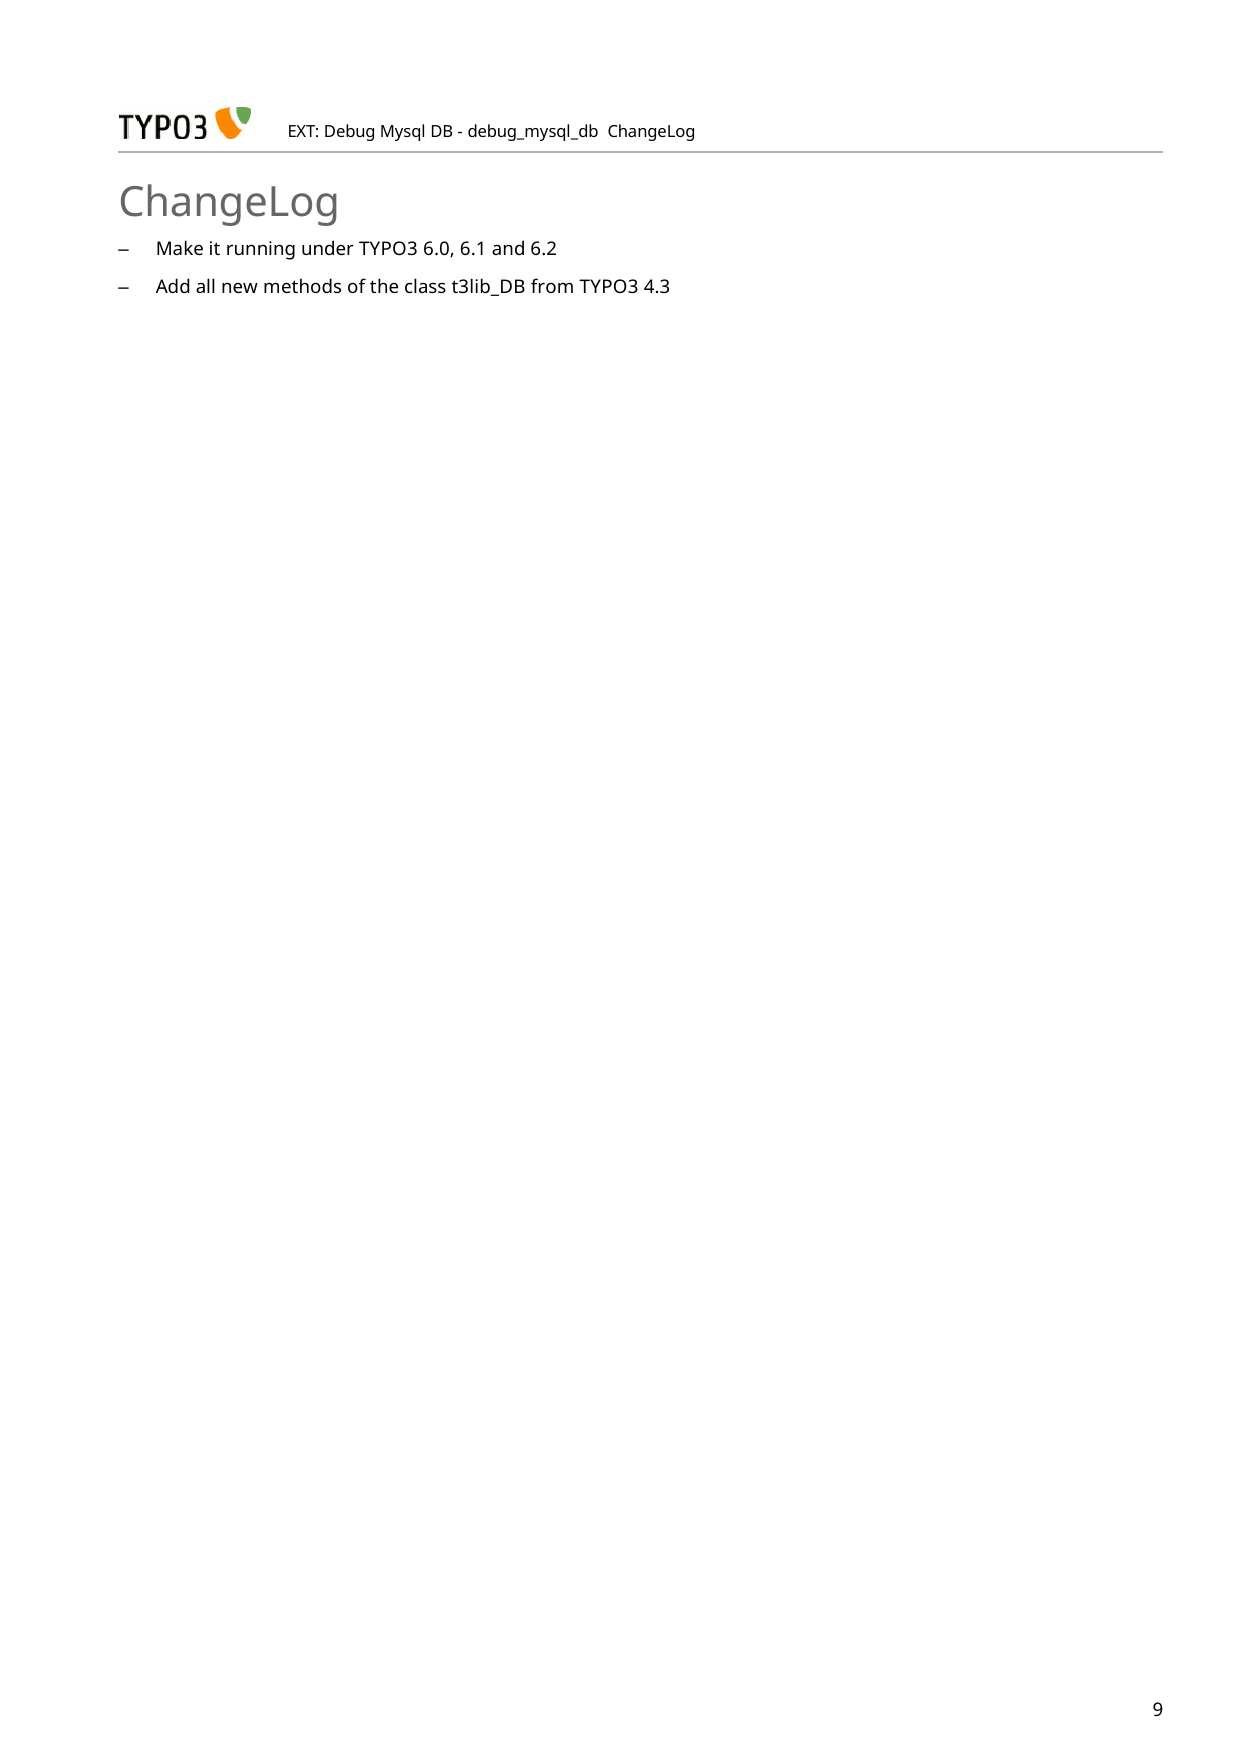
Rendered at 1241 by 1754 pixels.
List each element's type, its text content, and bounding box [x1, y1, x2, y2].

list Add all new methods of the class t3lib_DB from TYPO3 4.3 [118, 273, 1163, 299]
subtitle ChangeLog [118, 172, 1163, 228]
picture [118, 106, 254, 139]
list Make it running under TYPO3 6.0, 6.1 and 6.2 [118, 234, 1163, 260]
